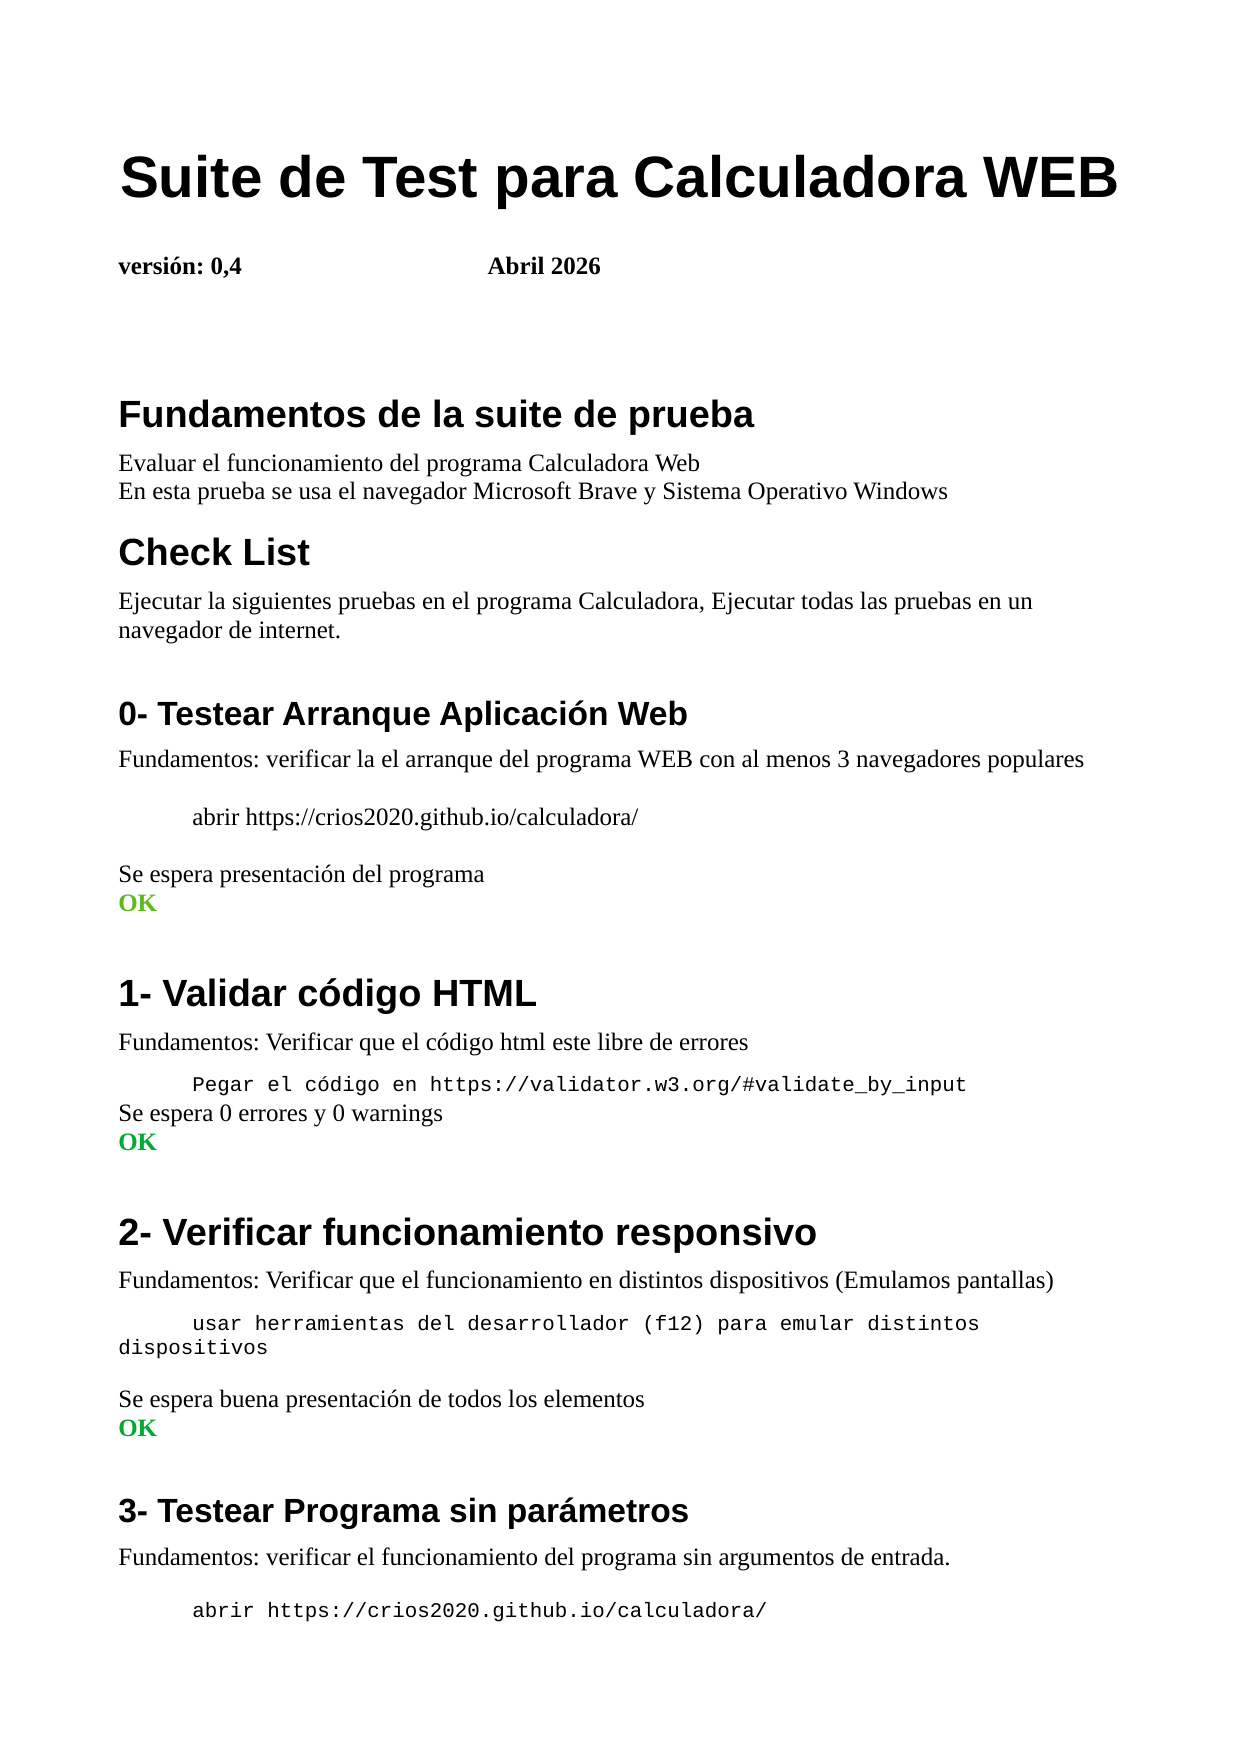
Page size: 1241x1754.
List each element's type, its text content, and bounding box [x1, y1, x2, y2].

text Se espera 0 errores y 0 warnings [118, 1098, 1122, 1127]
subtitle 2- Verificar funcionamiento responsivo [118, 1209, 1122, 1253]
text Evaluar el funcionamiento del programa Calculadora Web [118, 448, 1122, 476]
text Fundamentos: verificar la el arranque del programa WEB con al menos 3 navegadores populares [118, 744, 1122, 773]
subtitle 3- Testear Programa sin parámetros [118, 1491, 1122, 1530]
subtitle 1- Validar código HTML [118, 971, 1122, 1014]
text Se espera presentación del programa [118, 859, 1122, 888]
text Fundamentos: verificar el funcionamiento del programa sin argumentos de entrada. [118, 1542, 1122, 1571]
text Pegar el código en https://validator.w3.org/#validate_by_input [118, 1074, 1122, 1098]
text versión: 0,4 Abril 2026 [118, 251, 1122, 280]
text OK [118, 888, 1122, 917]
text abrir https://crios2020.github.io/calculadora/ [118, 1600, 1122, 1623]
text Se espera buena presentación de todos los elementos [118, 1384, 1122, 1413]
subtitle 0- Testear Arranque Aplicación Web [118, 693, 1122, 732]
text OK [118, 1413, 1122, 1442]
text Fundamentos: Verificar que el funcionamiento en distintos dispositivos (Emulamos pantallas) [118, 1266, 1122, 1294]
text En esta prueba se usa el navegador Microsoft Brave y Sistema Operativo Windows [118, 476, 1122, 505]
subtitle Check List [118, 530, 1122, 574]
subtitle Fundamentos de la suite de prueba [118, 391, 1122, 435]
text Fundamentos: Verificar que el código html este libre de errores [118, 1027, 1122, 1056]
text usar herramientas del desarrollador (f12) para emular distintos dispositivos [118, 1313, 1122, 1360]
text Ejecutar la siguientes pruebas en el programa Calculadora, Ejecutar todas las pruebas en un navegador de internet. [118, 586, 1122, 644]
text abrir https://crios2020.github.io/calculadora/ [118, 802, 1122, 831]
title Suite de Test para Calculadora WEB [118, 143, 1122, 210]
text OK [118, 1127, 1122, 1156]
